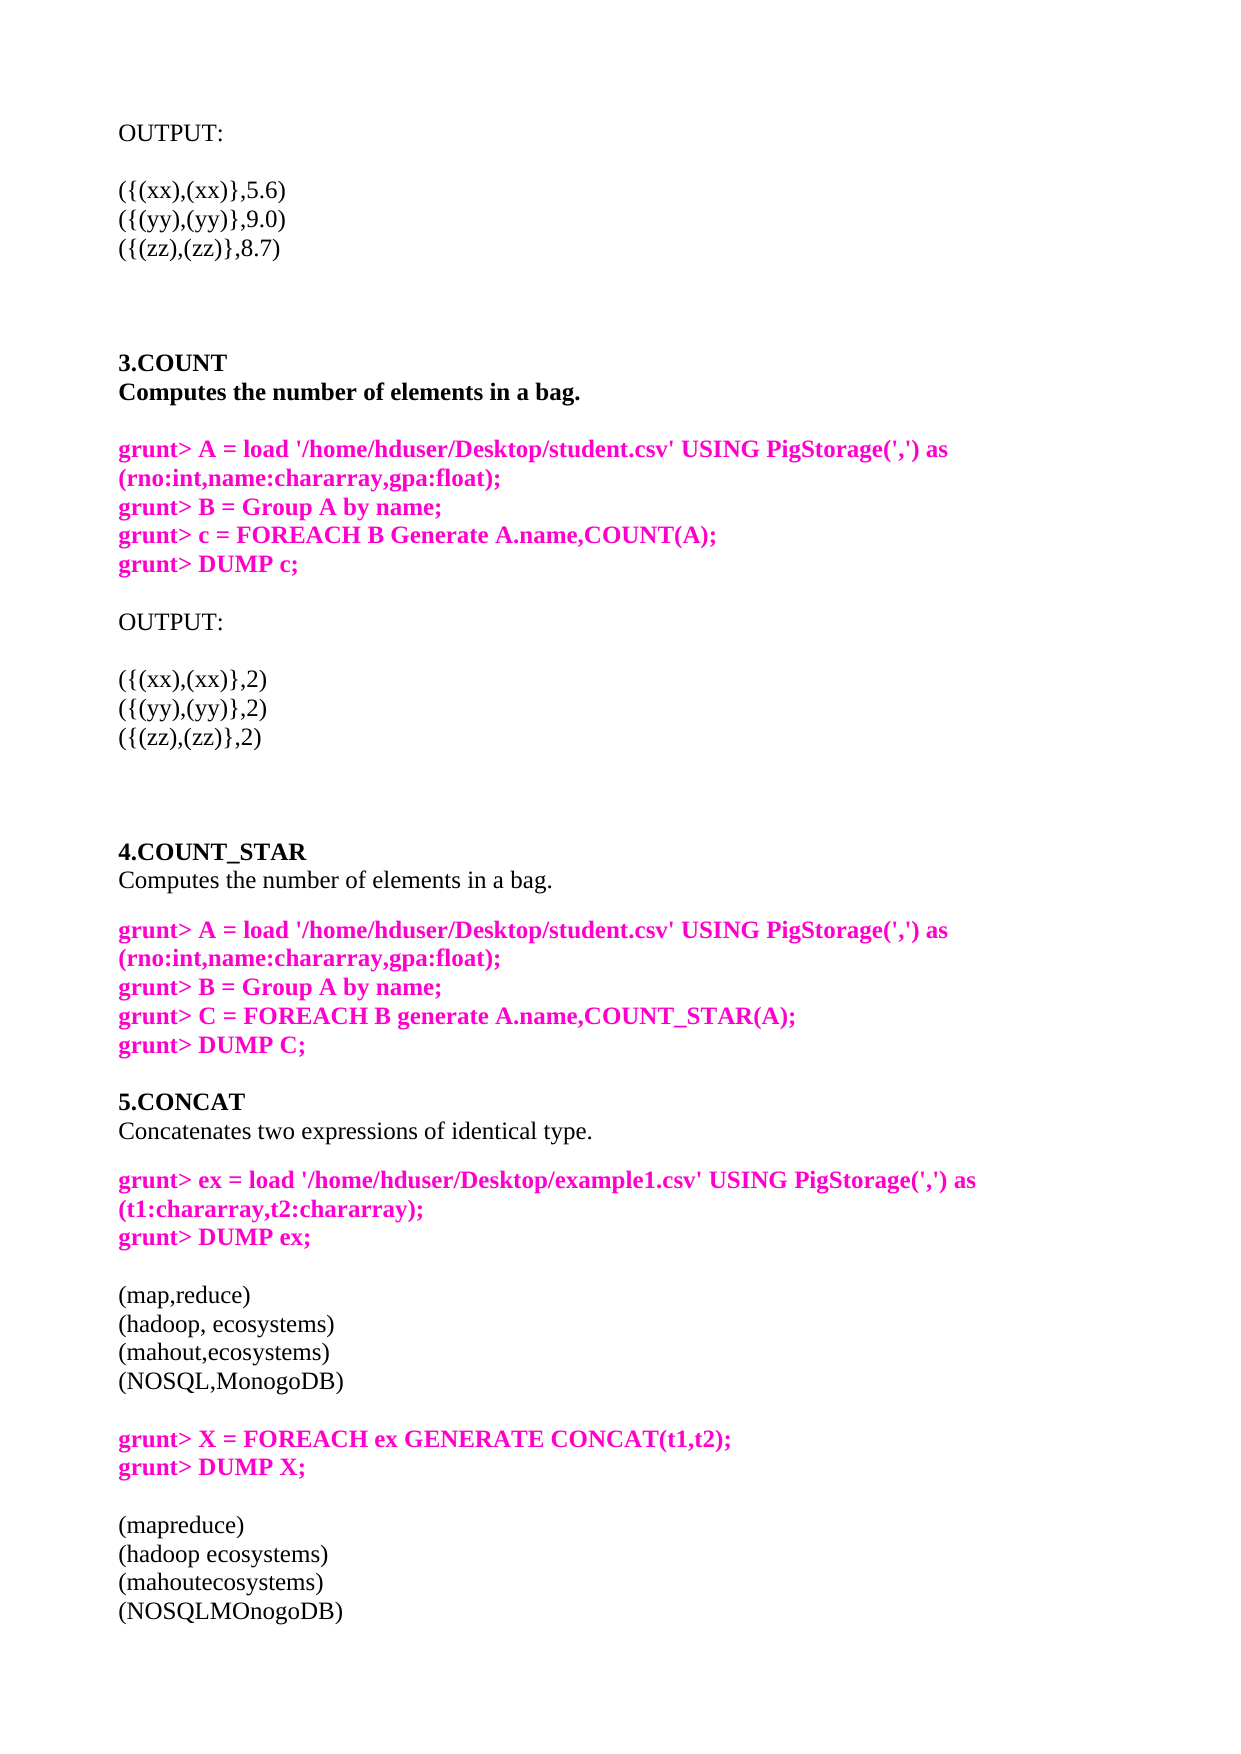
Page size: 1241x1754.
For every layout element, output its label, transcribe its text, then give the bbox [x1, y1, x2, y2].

text grunt> C = FOREACH B generate A.name,COUNT_STAR(A); [118, 1001, 1122, 1030]
text grunt> c = FOREACH B Generate A.name,COUNT(A); [118, 521, 1122, 549]
text ({(yy),(yy)},2) [118, 693, 1122, 722]
text ({(xx),(xx)},5.6) [118, 176, 1122, 204]
text grunt> B = Group A by name; [118, 972, 1122, 1001]
text (NOSQLMOnogoDB) [118, 1596, 1122, 1625]
text Concatenates two expressions of identical type. [118, 1116, 1122, 1145]
text grunt> DUMP C; [118, 1030, 1122, 1058]
text 3.COUNT [118, 348, 1122, 377]
text (mapreduce) [118, 1510, 1122, 1539]
text Computes the number of elements in a bag. [118, 866, 1122, 894]
text grunt> B = Group A by name; [118, 492, 1122, 521]
text OUTPUT: [118, 607, 1122, 636]
text (mahout,ecosystems) [118, 1337, 1122, 1366]
text grunt> DUMP X; [118, 1452, 1122, 1481]
text grunt> ex = load '/home/hduser/Desktop/example1.csv' USING PigStorage(',') as (t1:chararray,t2:chararray); [118, 1165, 1122, 1222]
text grunt> A = load '/home/hduser/Desktop/student.csv' USING PigStorage(',') as (rno:int,name:chararray,gpa:float); [118, 434, 1122, 492]
text ({(zz),(zz)},2) [118, 722, 1122, 751]
text grunt> DUMP ex; [118, 1222, 1122, 1251]
text ({(yy),(yy)},9.0) [118, 204, 1122, 233]
text grunt> A = load '/home/hduser/Desktop/student.csv' USING PigStorage(',') as (rno:int,name:chararray,gpa:float); [118, 915, 1122, 972]
text grunt> DUMP c; [118, 549, 1122, 578]
text (map,reduce) [118, 1280, 1122, 1309]
text ({(zz),(zz)},8.7) [118, 233, 1122, 262]
text OUTPUT: [118, 118, 1122, 147]
text 5.CONCAT [118, 1087, 1122, 1116]
text (NOSQL,MonogoDB) [118, 1366, 1122, 1395]
text (hadoop ecosystems) [118, 1539, 1122, 1567]
text ({(xx),(xx)},2) [118, 664, 1122, 693]
text grunt> X = FOREACH ex GENERATE CONCAT(t1,t2); [118, 1424, 1122, 1452]
text (hadoop, ecosystems) [118, 1309, 1122, 1337]
text (mahoutecosystems) [118, 1567, 1122, 1596]
text Computes the number of elements in a bag. [118, 377, 1122, 406]
text 4.COUNT_STAR [118, 837, 1122, 866]
